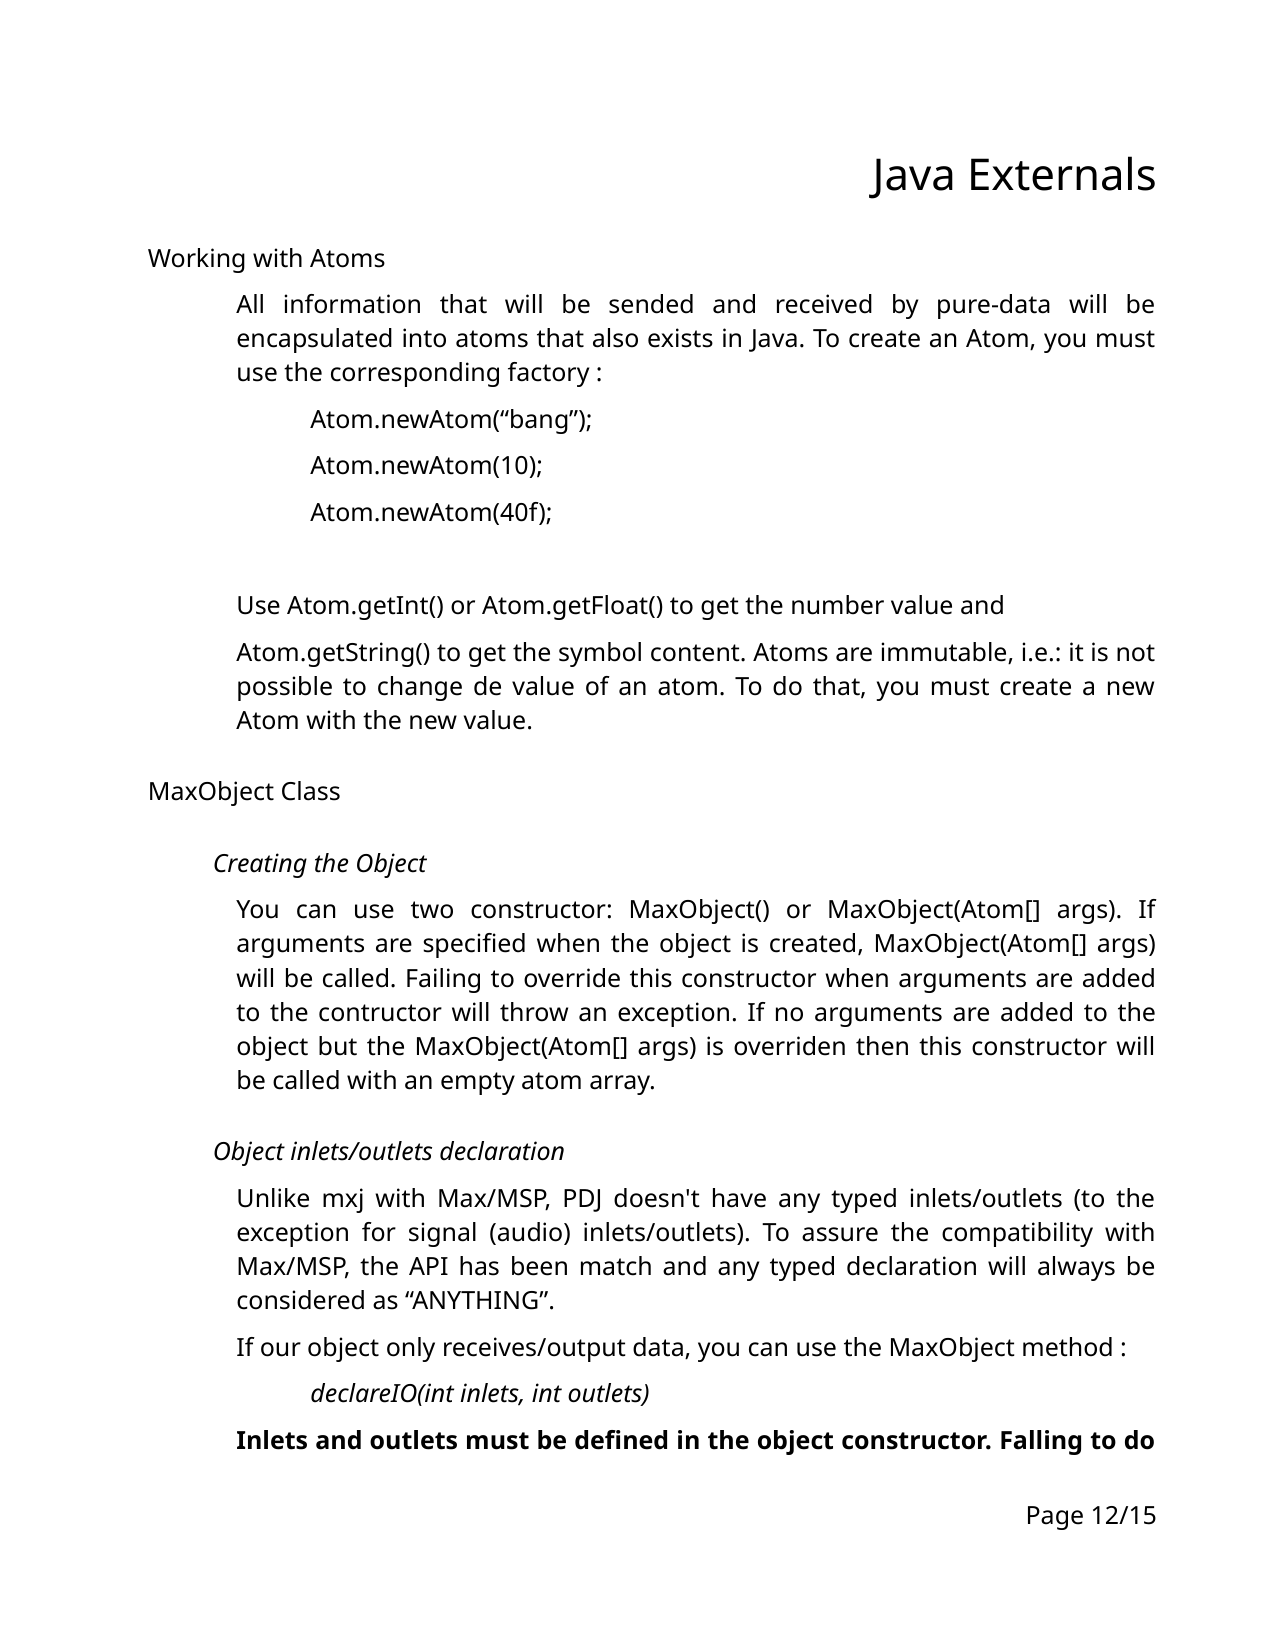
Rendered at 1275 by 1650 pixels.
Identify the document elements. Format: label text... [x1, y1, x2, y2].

subtitle Working with Atoms [148, 240, 1157, 274]
text Atom.newAtom(10); [236, 448, 1157, 482]
text You can use two constructor: MaxObject() or MaxObject(Atom[] args). If arguments are specified when the object is created, MaxObject(Atom[] args) will be called. Failing to override this constructor when arguments are added to the contructor will throw an exception. If no arguments are added to the object but the MaxObject(Atom[] args) is overriden then this constructor will be called with an empty atom array. [236, 892, 1157, 1096]
text Atom.newAtom(“bang”); [236, 401, 1157, 436]
text Atom.getString() to get the symbol content. Atoms are immutable, i.e.: it is not possible to change de value of an atom. To do that, you must create a new Atom with the new value. [236, 634, 1157, 736]
subtitle MaxObject Class [148, 774, 1157, 808]
subtitle Java Externals [118, 143, 1157, 203]
text Atom.newAtom(40f); [236, 494, 1157, 529]
text If our object only receives/output data, you can use the MaxObject method : [236, 1329, 1157, 1363]
subtitle Object inlets/outlets declaration [213, 1134, 1157, 1168]
text declareIO(int inlets, int outlets) [236, 1376, 1157, 1410]
text Use Atom.getInt() or Atom.getFloat() to get the number value and [236, 588, 1157, 622]
subtitle Creating the Object [213, 846, 1157, 879]
text All information that will be sended and received by pure-data will be encapsulated into atoms that also exists in Java. To create an Atom, you must use the corresponding factory : [236, 287, 1157, 389]
text Unlike mxj with Max/MSP, PDJ doesn't have any typed inlets/outlets (to the exception for signal (audio) inlets/outlets). To assure the compatibility with Max/MSP, the API has been match and any typed declaration will always be considered as “ANYTHING”. [236, 1181, 1157, 1317]
text Inlets and outlets must be defined in the object constructor. Falling to do [236, 1422, 1157, 1456]
